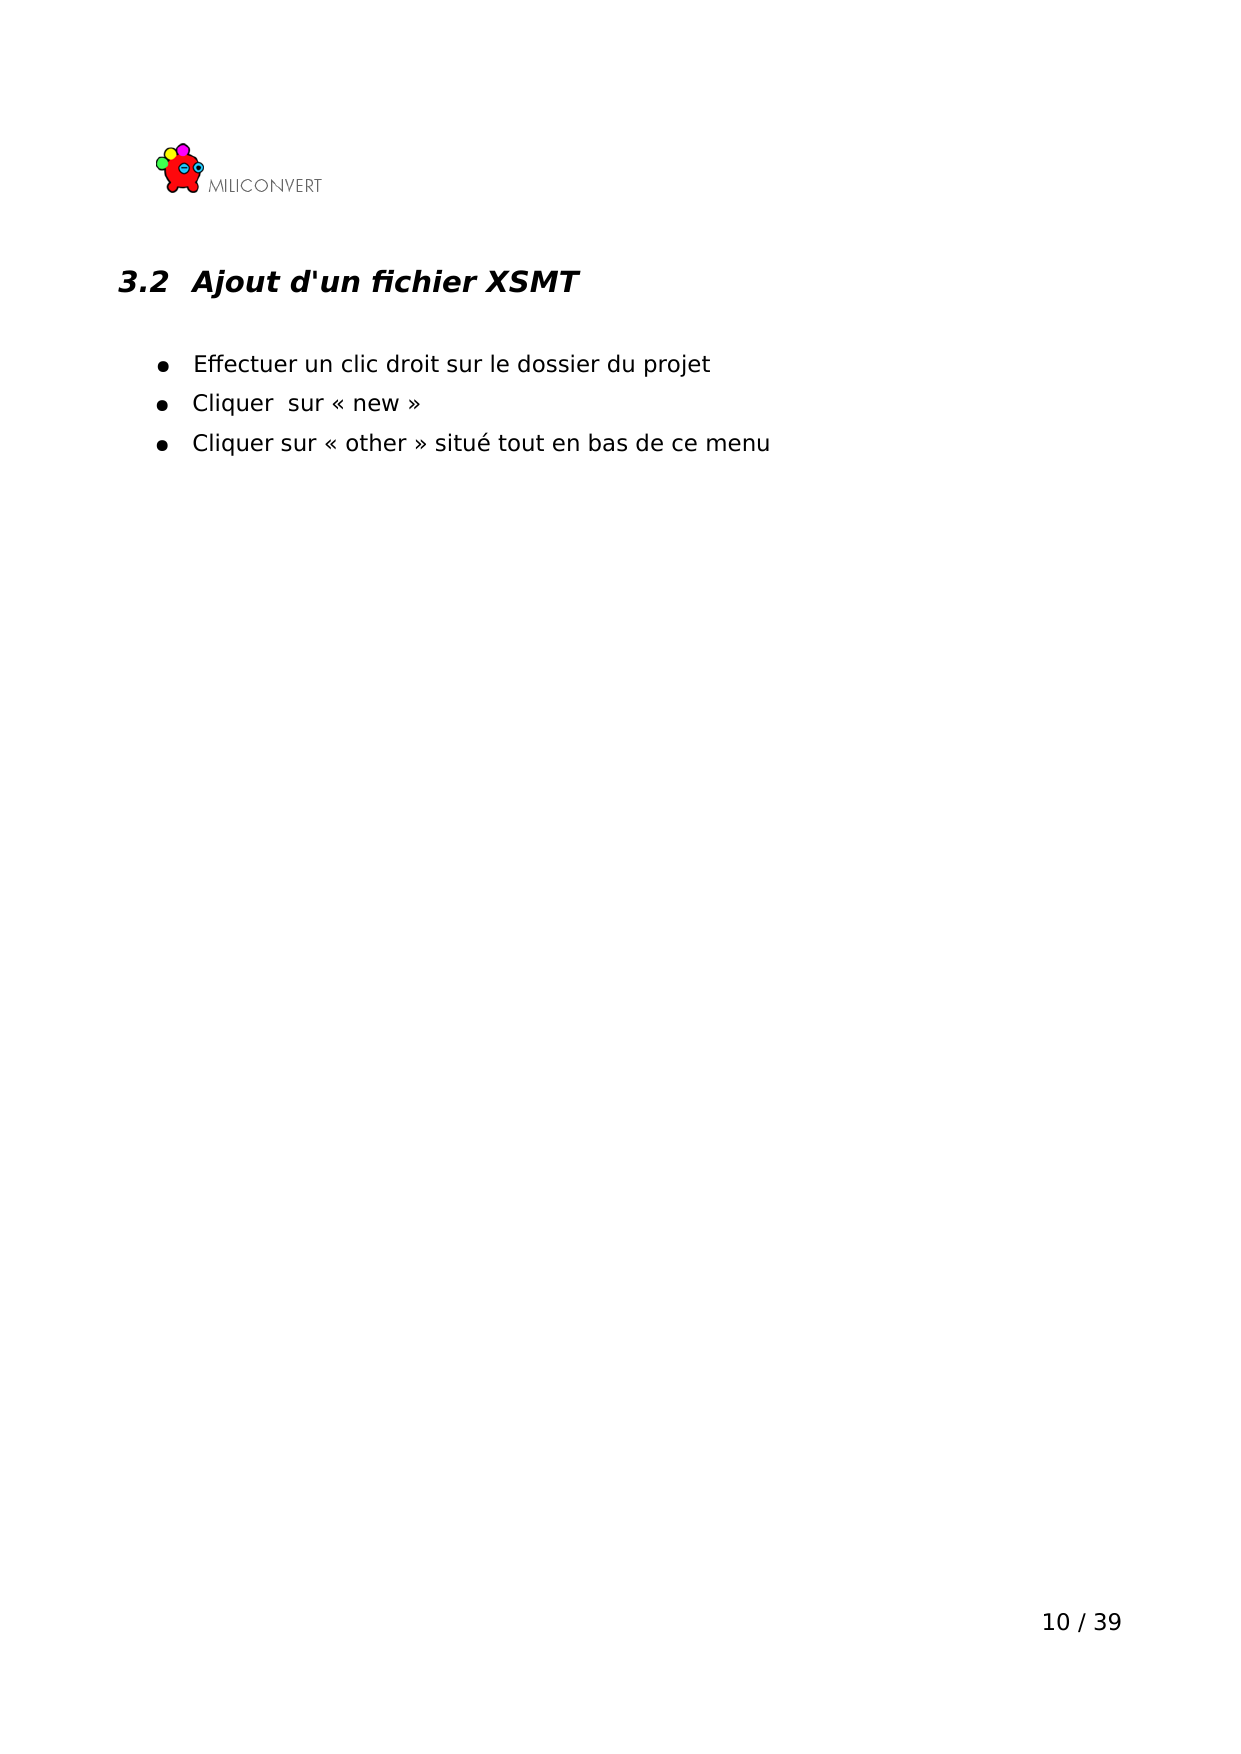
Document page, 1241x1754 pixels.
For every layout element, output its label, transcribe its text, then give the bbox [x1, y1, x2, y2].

subtitle Ajout d'un fichier XSMT [118, 266, 1122, 300]
list Effectuer un clic droit sur le dossier du projet [156, 351, 1122, 378]
picture [132, 119, 354, 225]
list Cliquer sur « other » situé tout en bas de ce menu [154, 430, 1122, 456]
list Cliquer sur « new » [154, 391, 1122, 417]
